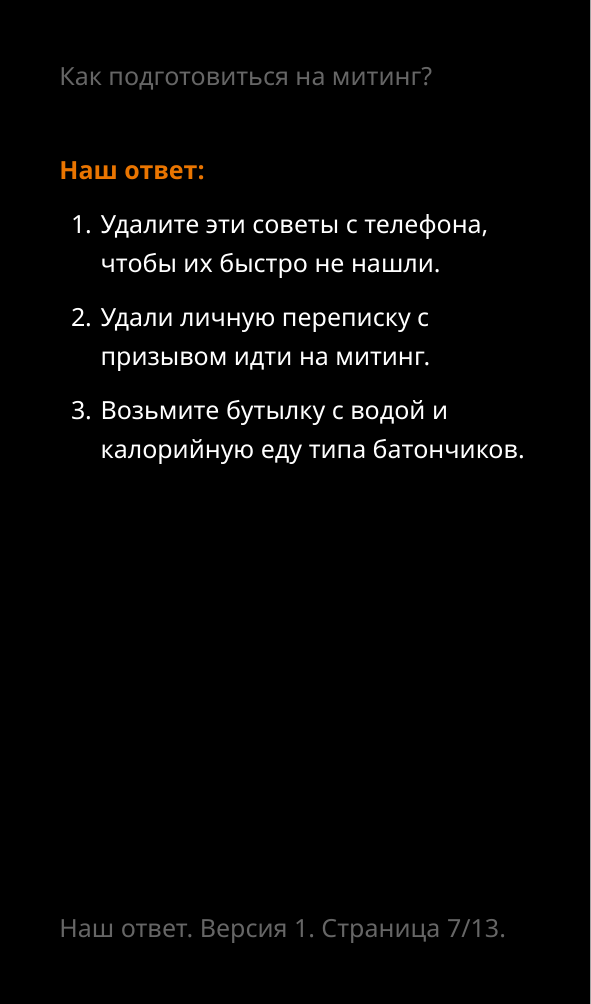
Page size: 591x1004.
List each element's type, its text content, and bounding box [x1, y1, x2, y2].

list Удалите эти советы с телефона, чтобы их быстро не нашли. [71, 207, 531, 280]
list Возьмите бутылку с водой и калорийную еду типа батончиков. [71, 392, 531, 466]
list Удали личную переписку с призывом идти на митинг. [71, 299, 531, 373]
text Наш ответ: [59, 153, 531, 187]
subtitle Как подготовиться на митинг? [59, 59, 531, 93]
